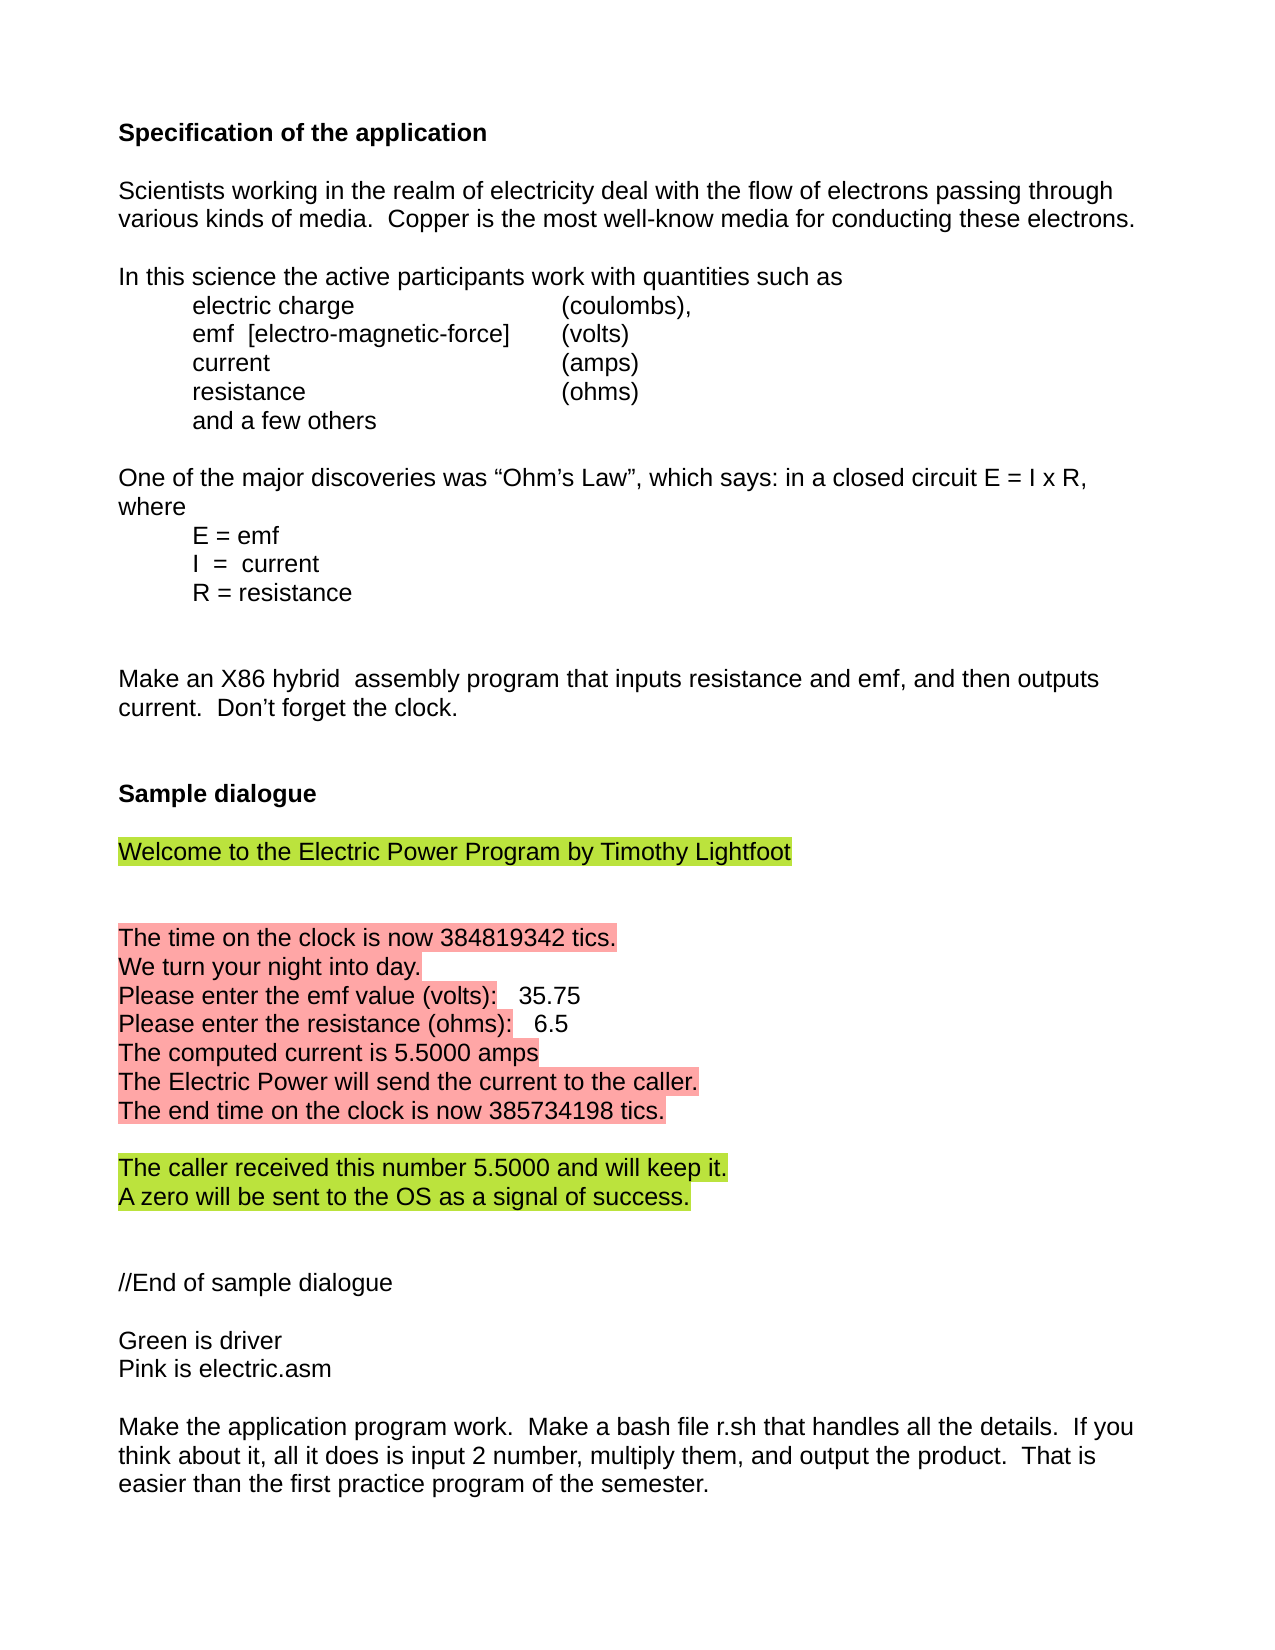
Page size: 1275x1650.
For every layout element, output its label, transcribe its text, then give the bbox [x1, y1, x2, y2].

text Specification of the application [118, 118, 1157, 147]
text The caller received this number 5.5000 and will keep it. [118, 1153, 1157, 1182]
text Please enter the resistance (ohms): 6.5 [118, 1009, 1157, 1038]
text Welcome to the Electric Power Program by Timothy Lightfoot [118, 837, 1157, 866]
text The time on the clock is now 384819342 tics. [118, 923, 1157, 952]
text One of the major discoveries was “Ohm’s Law”, which says: in a closed circuit E = I x R, where [118, 463, 1157, 521]
text R = resistance [118, 578, 1157, 607]
text E = emf [118, 521, 1157, 549]
text electric charge (coulombs), [118, 291, 1157, 319]
text Pink is electric.asm [118, 1354, 1157, 1383]
text //End of sample dialogue [118, 1268, 1157, 1297]
text Make an X86 hybrid assembly program that inputs resistance and emf, and then outputs current. Don’t forget the clock. [118, 664, 1157, 722]
text A zero will be sent to the OS as a signal of success. [118, 1182, 1157, 1211]
text Sample dialogue [118, 779, 1157, 808]
text I = current [118, 549, 1157, 578]
text The Electric Power will send the current to the caller. [118, 1067, 1157, 1096]
text current (amps) [118, 348, 1157, 377]
text In this science the active participants work with quantities such as [118, 262, 1157, 291]
text Make the application program work. Make a bash file r.sh that handles all the details. If you think about it, all it does is input 2 number, multiply them, and output the product. That is easier than the first practice program of the semester. [118, 1412, 1157, 1498]
text Scientists working in the realm of electricity deal with the flow of electrons passing through various kinds of media. Copper is the most well-know media for conducting these electrons. [118, 176, 1157, 233]
text The end time on the clock is now 385734198 tics. [118, 1096, 1157, 1124]
text We turn your night into day. [118, 952, 1157, 981]
text emf [electro-magnetic-force] (volts) [118, 319, 1157, 348]
text The computed current is 5.5000 amps [118, 1038, 1157, 1067]
text Please enter the emf value (volts): 35.75 [118, 981, 1157, 1009]
text Green is driver [118, 1326, 1157, 1354]
text resistance (ohms) [118, 377, 1157, 406]
text and a few others [118, 406, 1157, 434]
